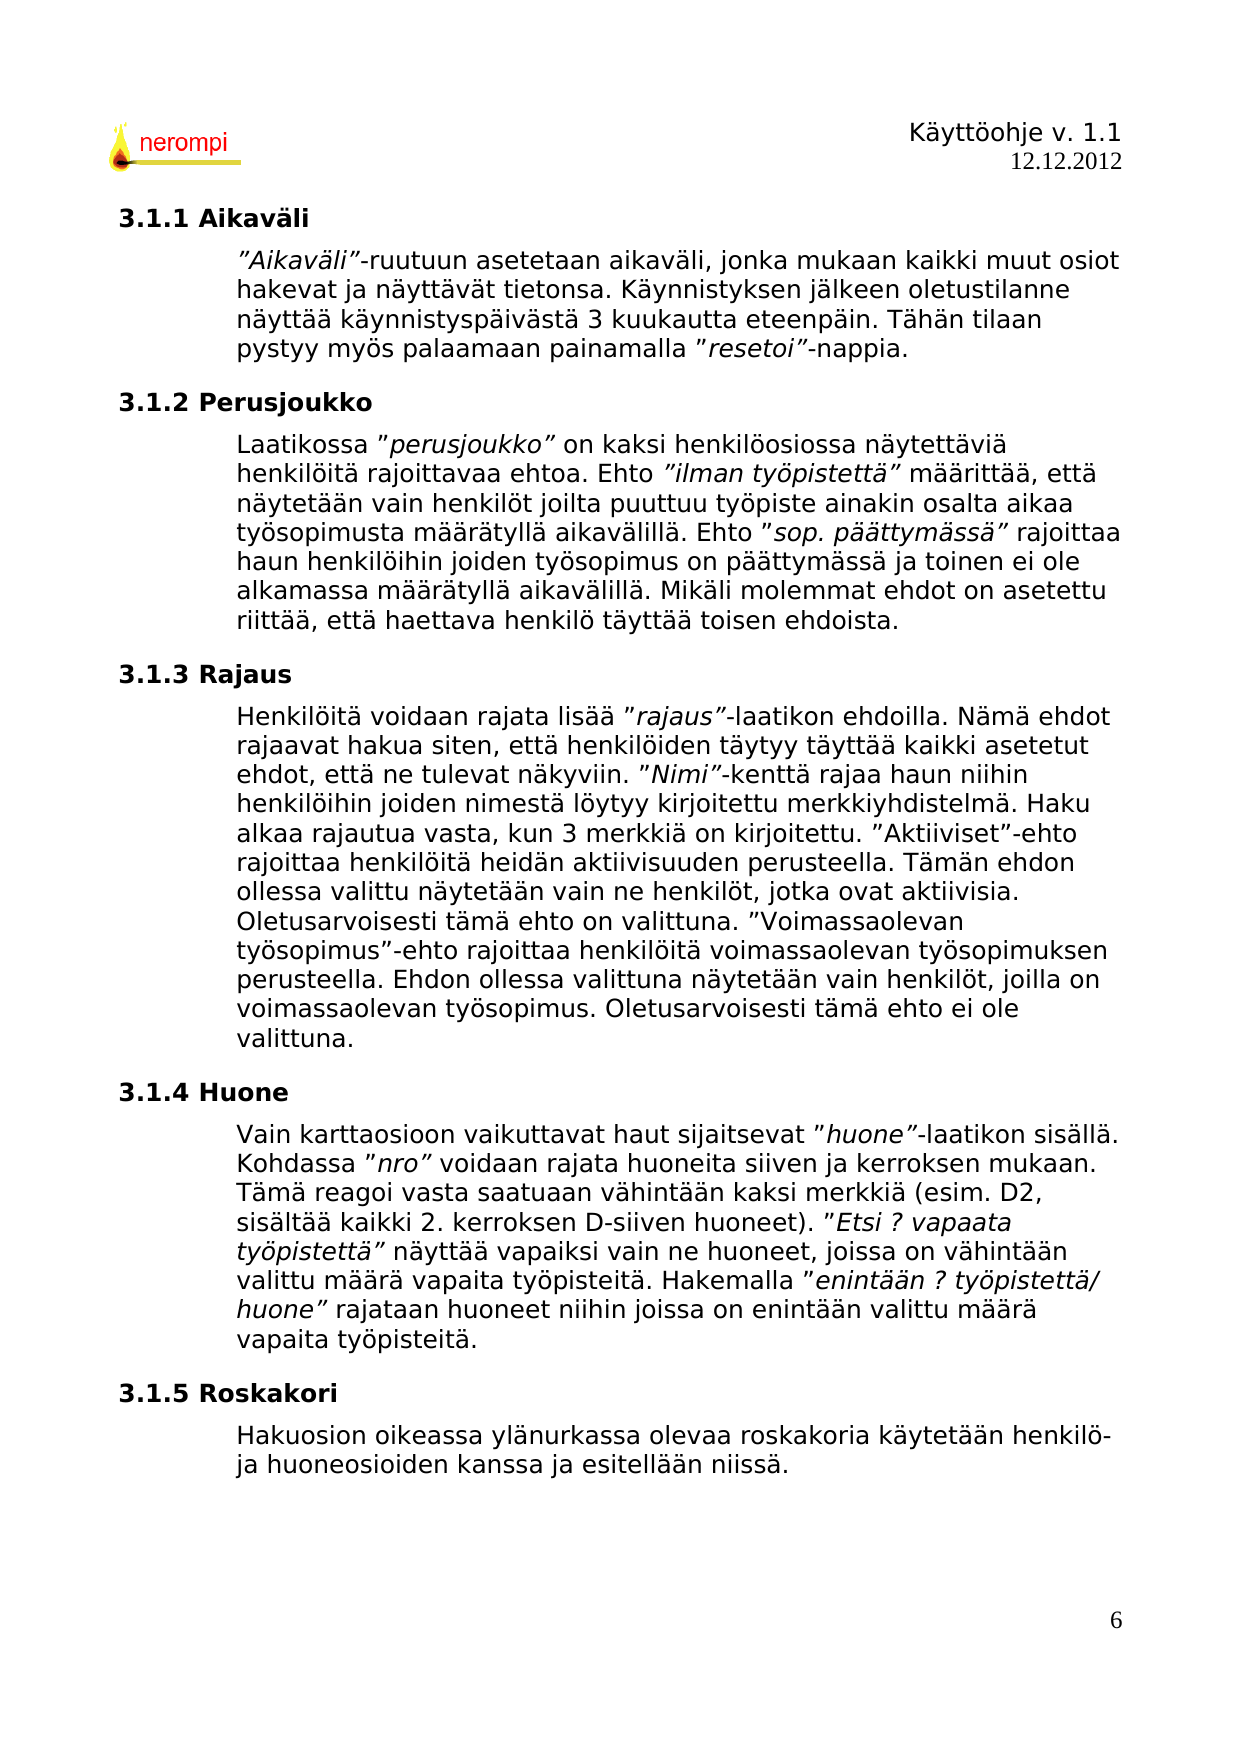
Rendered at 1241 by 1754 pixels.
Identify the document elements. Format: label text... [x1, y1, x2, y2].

text Laatikossa ”perusjoukko” on kaksi henkilöosiossa näytettäviä henkilöitä rajoittavaa ehtoa. Ehto ”ilman työpistettä” määrittää, että näytetään vain henkilöt joilta puuttuu työpiste ainakin osalta aikaa työsopimusta määrätyllä aikavälillä. Ehto ”sop. päättymässä” rajoittaa haun henkilöihin joiden työsopimus on päättymässä ja toinen ei ole alkamassa määrätyllä aikavälillä. Mikäli molemmat ehdot on asetettu riittää, että haettava henkilö täyttää toisen ehdoista. [236, 430, 1122, 635]
text ”Aikaväli”-ruutuun asetetaan aikaväli, jonka mukaan kaikki muut osiot hakevat ja näyttävät tietonsa. Käynnistyksen jälkeen oletustilanne näyttää käynnistyspäivästä 3 kuukautta eteenpäin. Tähän tilaan pystyy myös palaamaan painamalla ”resetoi”-nappia. [236, 246, 1122, 363]
subtitle Huone [118, 1078, 1122, 1107]
subtitle Aikaväli [118, 204, 1122, 234]
picture [107, 118, 255, 176]
subtitle Perusjoukko [118, 388, 1122, 418]
text Hakuosion oikeassa ylänurkassa olevaa roskakoria käytetään henkilö- ja huoneosioiden kanssa ja esitellään niissä. [236, 1421, 1122, 1479]
text Vain karttaosioon vaikuttavat haut sijaitsevat ”huone”-laatikon sisällä. Kohdassa ”nro” voidaan rajata huoneita siiven ja kerroksen mukaan. Tämä reagoi vasta saatuaan vähintään kaksi merkkiä (esim. D2, sisältää kaikki 2. kerroksen D-siiven huoneet). ”Etsi ? vapaata työpistettä” näyttää vapaiksi vain ne huoneet, joissa on vähintään valittu määrä vapaita työpisteitä. Hakemalla ”enintään ? työpistettä/ huone” rajataan huoneet niihin joissa on enintään valittu määrä vapaita työpisteitä. [236, 1120, 1122, 1354]
subtitle Rajaus [118, 660, 1122, 689]
text Henkilöitä voidaan rajata lisää ”rajaus”-laatikon ehdoilla. Nämä ehdot rajaavat hakua siten, että henkilöiden täytyy täyttää kaikki asetetut ehdot, että ne tulevat näkyviin. ”Nimi”-kenttä rajaa haun niihin henkilöihin joiden nimestä löytyy kirjoitettu merkkiyhdistelmä. Haku alkaa rajautua vasta, kun 3 merkkiä on kirjoitettu. ”Aktiiviset”-ehto rajoittaa henkilöitä heidän aktiivisuuden perusteella. Tämän ehdon ollessa valittu näytetään vain ne henkilöt, jotka ovat aktiivisia. Oletusarvoisesti tämä ehto on valittuna. ”Voimassaolevan työsopimus”-ehto rajoittaa henkilöitä voimassaolevan työsopimuksen perusteella. Ehdon ollessa valittuna näytetään vain henkilöt, joilla on voimassaolevan työsopimus. Oletusarvoisesti tämä ehto ei ole valittuna. [236, 702, 1122, 1053]
subtitle Roskakori [118, 1379, 1122, 1408]
